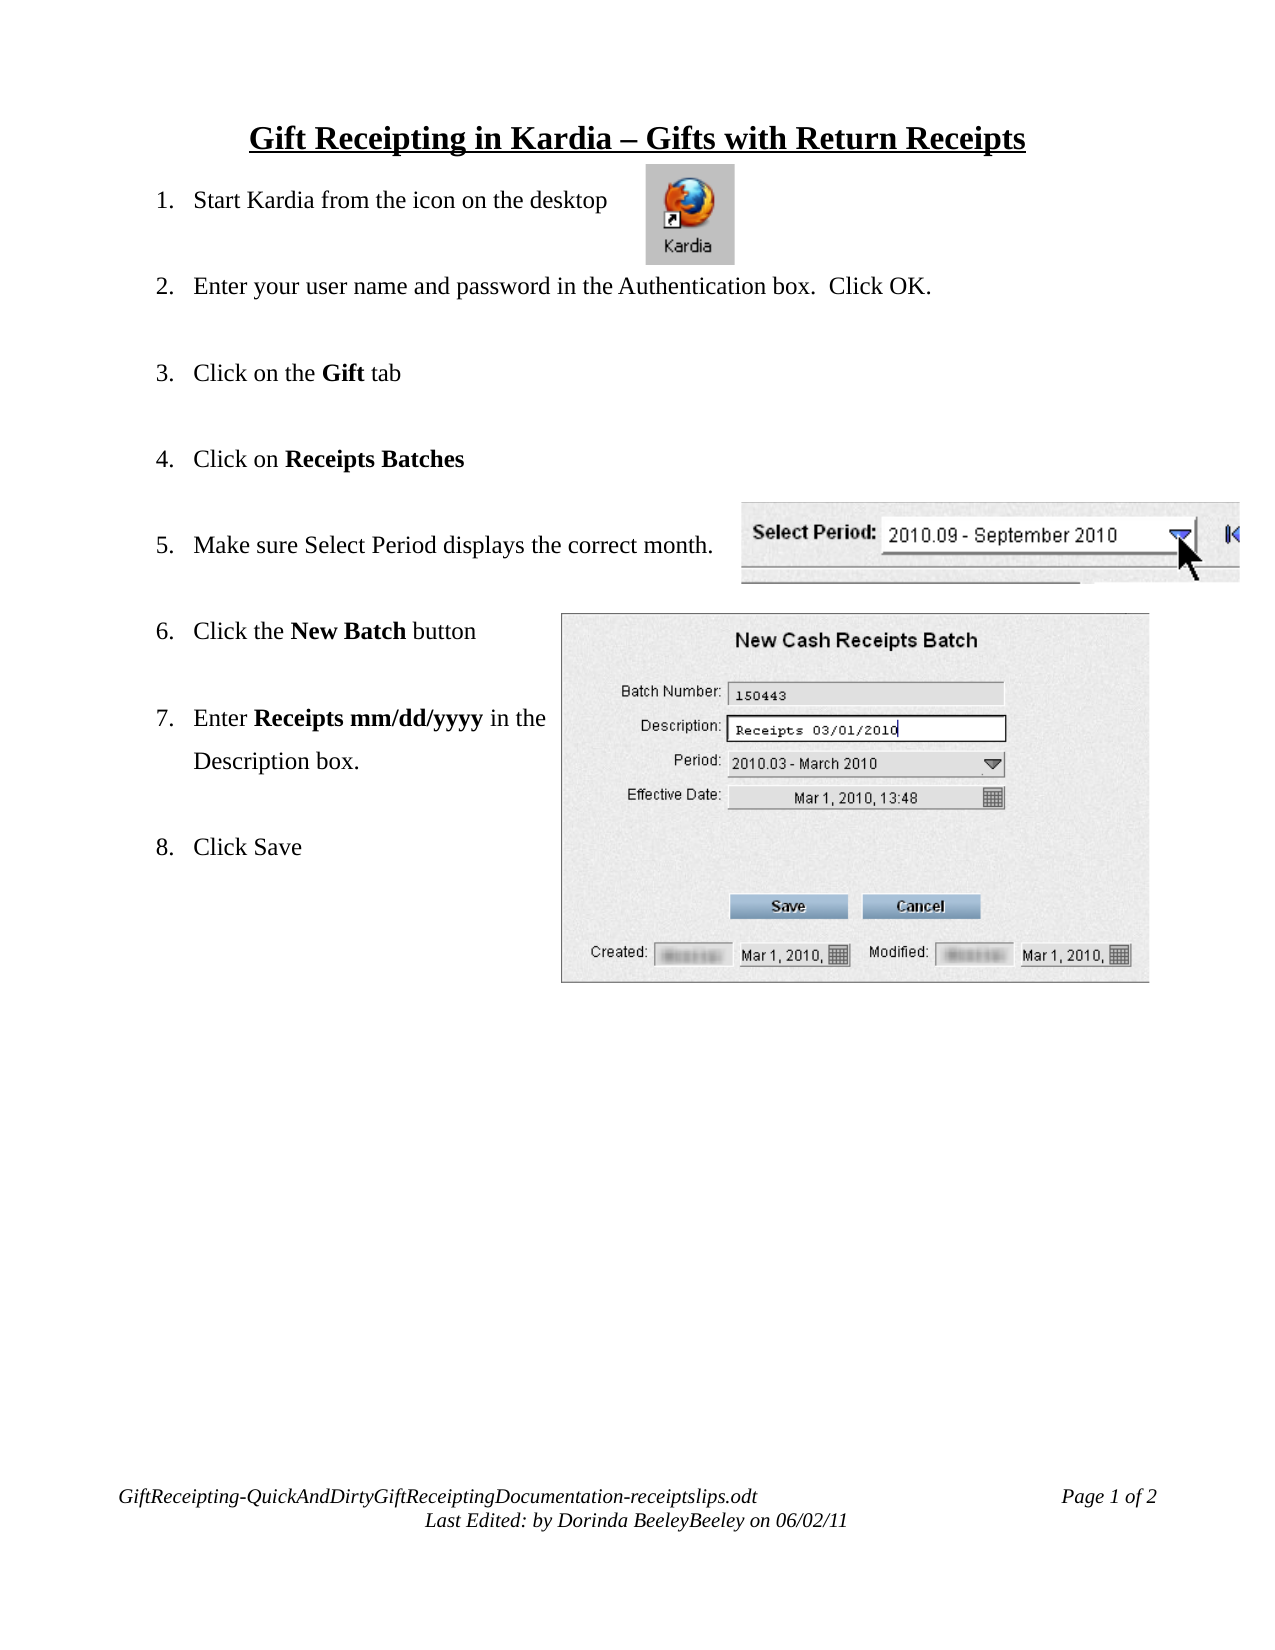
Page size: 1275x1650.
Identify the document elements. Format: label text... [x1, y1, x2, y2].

list [735, 185, 1157, 257]
list Enter your user name and password in the Authentication box. Click OK. [156, 271, 1157, 343]
list Click on Receipts Batches [156, 444, 1157, 473]
list Click Save [156, 832, 561, 861]
picture [741, 502, 1240, 584]
list Start Kardia from the icon on the desktop [156, 185, 645, 257]
list Click the New Batch button [156, 616, 561, 645]
list [1150, 832, 1157, 861]
list Make sure Select Period displays the correct month. [156, 530, 741, 559]
text Gift Receipting in Kardia – Gifts with Return Receipts [118, 118, 1157, 156]
picture [645, 164, 735, 265]
list Enter Receipts mm/dd/yyyy in the Description box. [156, 703, 561, 774]
picture [561, 613, 1150, 983]
list Click on the Gift tab [156, 358, 1157, 429]
